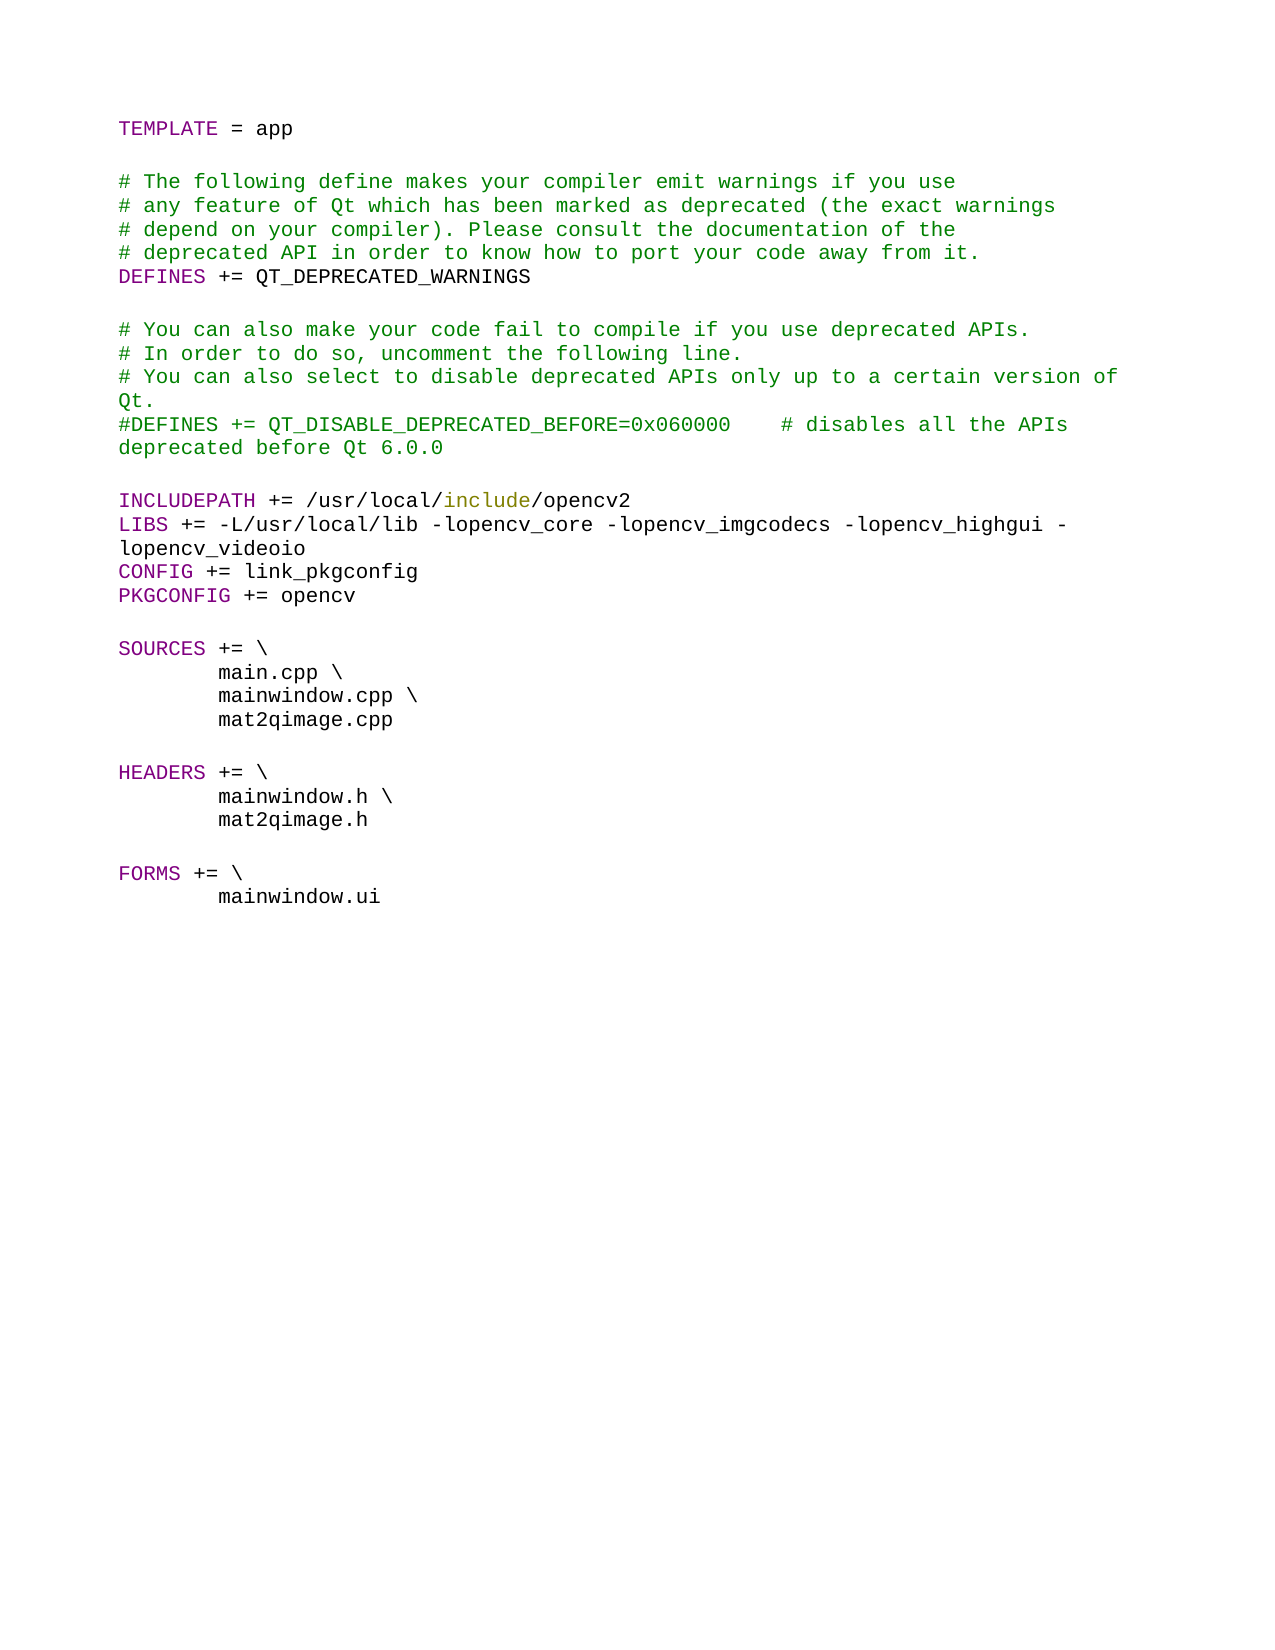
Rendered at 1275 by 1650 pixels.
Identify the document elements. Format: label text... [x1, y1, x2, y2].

text #DEFINES += QT_DISABLE_DEPRECATED_BEFORE=0x060000 # disables all the APIs deprecated before Qt 6.0.0 [118, 413, 1157, 461]
text mainwindow.h \ [118, 786, 1157, 809]
text TEMPLATE = app [118, 118, 1157, 142]
text LIBS += -L/usr/local/lib -lopencv_core -lopencv_imgcodecs -lopencv_highgui -lopencv_videoio [118, 514, 1157, 561]
text # In order to do so, uncomment the following line. [118, 343, 1157, 366]
text INCLUDEPATH += /usr/local/include/opencv2 [118, 490, 1157, 514]
text # You can also make your code fail to compile if you use deprecated APIs. [118, 319, 1157, 343]
text FORMS += \ [118, 862, 1157, 886]
text mainwindow.ui [118, 886, 1157, 910]
text mat2qimage.h [118, 809, 1157, 833]
text DEFINES += QT_DEPRECATED_WARNINGS [118, 266, 1157, 289]
text mainwindow.cpp \ [118, 685, 1157, 709]
text # any feature of Qt which has been marked as deprecated (the exact warnings [118, 195, 1157, 218]
text SOURCES += \ [118, 638, 1157, 662]
text HEADERS += \ [118, 762, 1157, 786]
text # You can also select to disable deprecated APIs only up to a certain version of Qt. [118, 366, 1157, 413]
text # The following define makes your compiler emit warnings if you use [118, 171, 1157, 195]
text CONFIG += link_pkgconfig [118, 561, 1157, 585]
text mat2qimage.cpp [118, 709, 1157, 733]
text # deprecated API in order to know how to port your code away from it. [118, 242, 1157, 266]
text main.cpp \ [118, 662, 1157, 685]
text # depend on your compiler). Please consult the documentation of the [118, 218, 1157, 242]
text PKGCONFIG += opencv [118, 585, 1157, 608]
